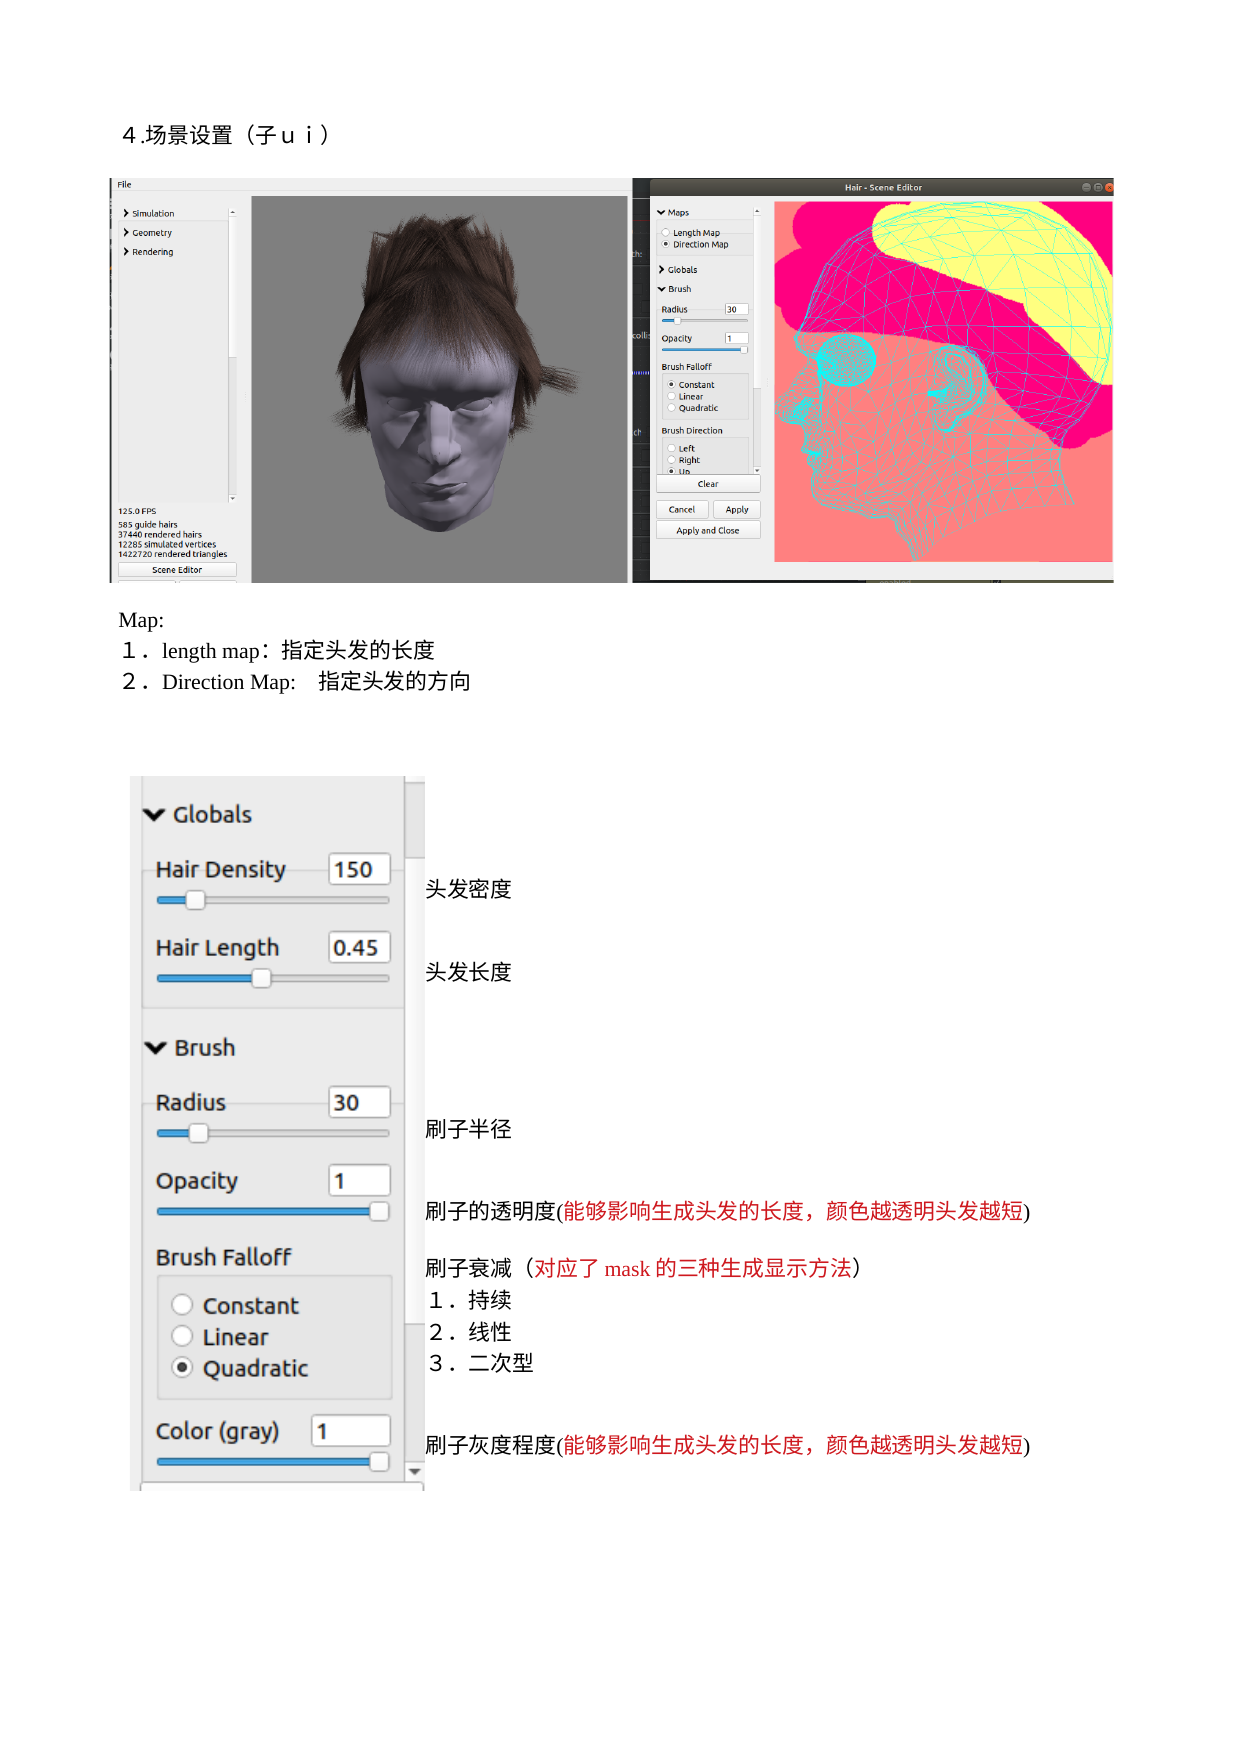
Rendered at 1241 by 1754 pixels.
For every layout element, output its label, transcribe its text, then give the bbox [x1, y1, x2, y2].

text １．length map：指定头发的长度 [118, 633, 1122, 664]
text 刷子半径 [425, 1112, 1122, 1144]
text Map: [118, 607, 1122, 633]
text [118, 1283, 129, 1314]
text １．持续 [425, 1283, 1122, 1314]
picture [129, 776, 425, 1491]
text ４.场景设置（子ｕｉ） [118, 118, 1122, 150]
text [118, 1346, 129, 1378]
text [118, 1112, 129, 1144]
text [118, 872, 129, 904]
text 头发密度 [425, 872, 1122, 904]
text [118, 1314, 129, 1346]
text ２．Direction Map: 指定头发的方向 [118, 664, 1122, 696]
text 头发长度 [425, 954, 1122, 986]
text ３．二次型 [425, 1346, 1122, 1378]
text 刷子衰减（对应了mask的三种生成显示方法） [425, 1251, 1122, 1283]
text ２．线性 [425, 1314, 1122, 1346]
text [118, 954, 129, 986]
text 刷子灰度程度(能够影响生成头发的长度，颜色越透明头发越短) [425, 1428, 1122, 1460]
picture [109, 178, 1114, 583]
text 刷子的透明度(能够影响生成头发的长度，颜色越透明头发越短) [425, 1194, 1122, 1226]
